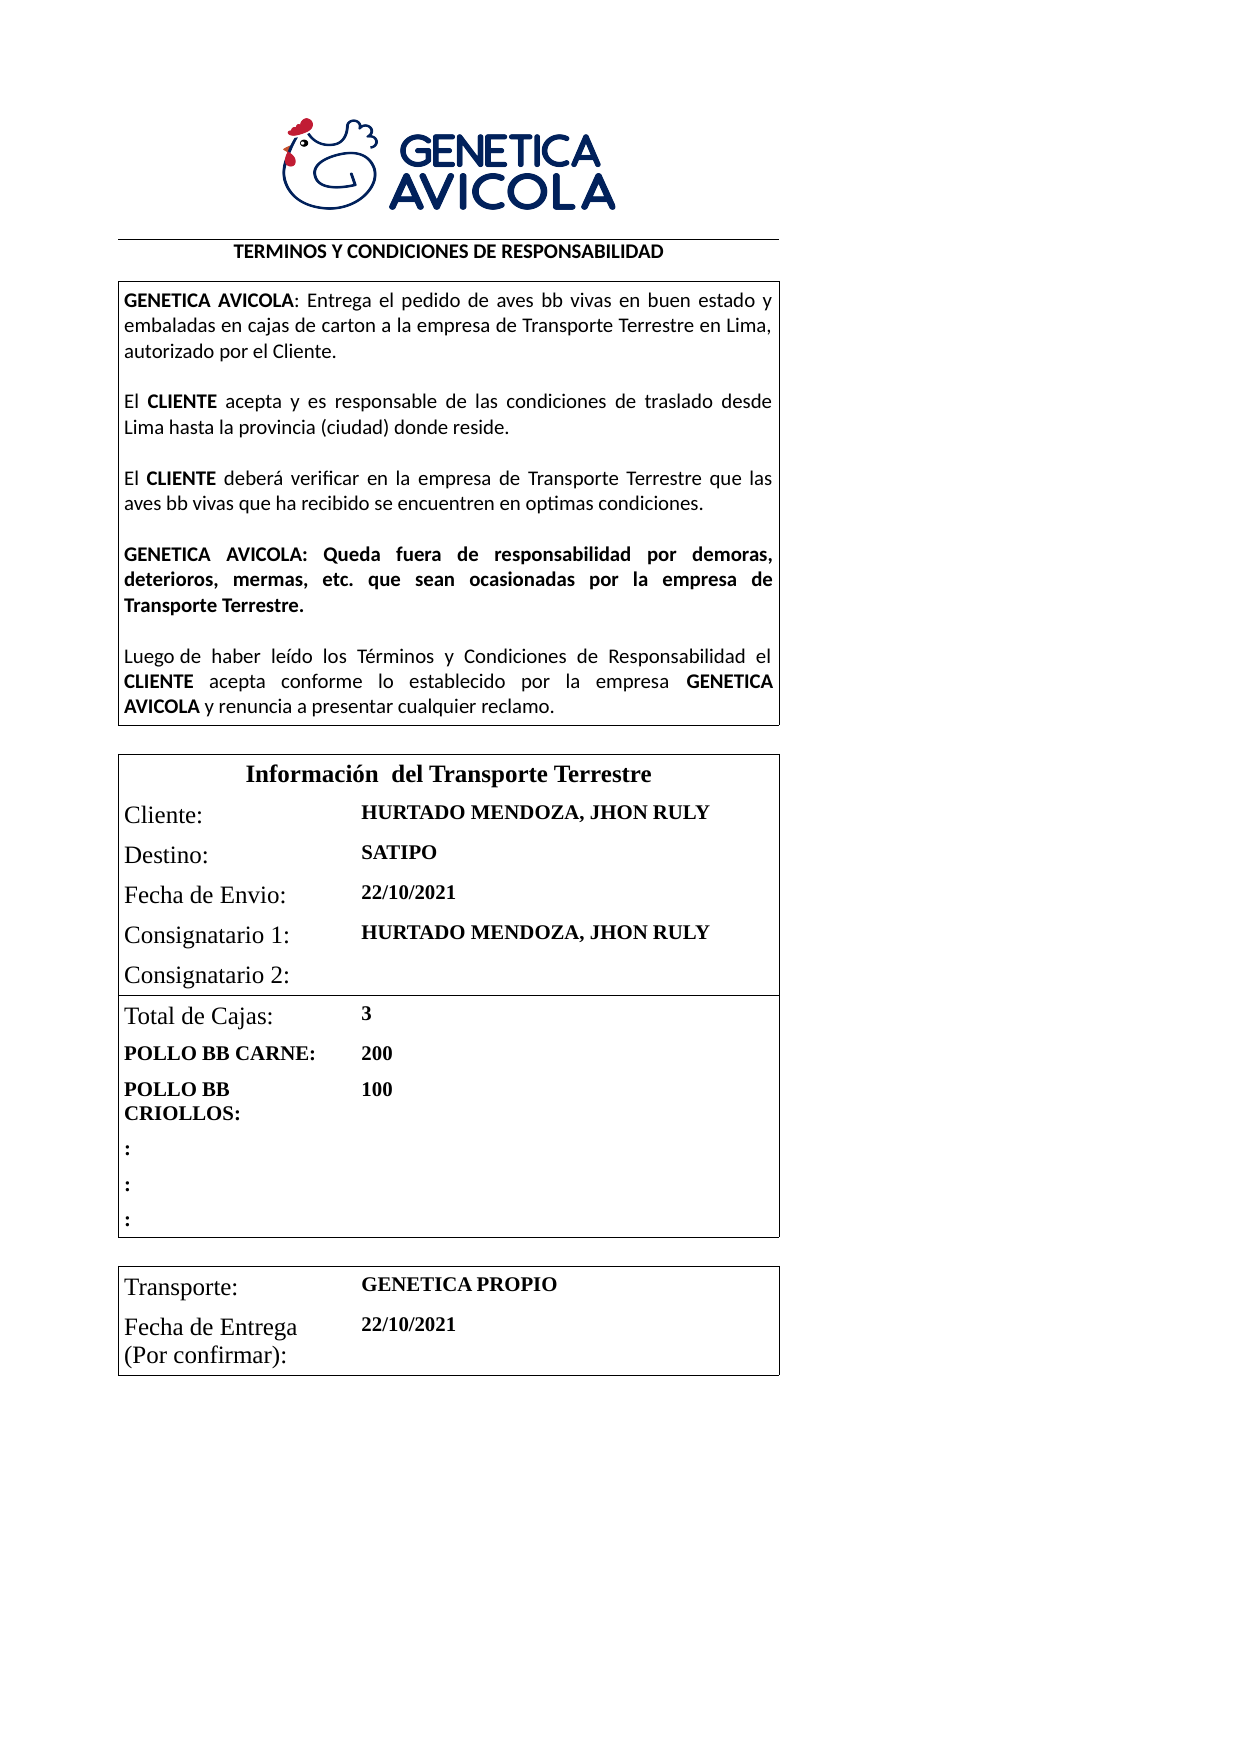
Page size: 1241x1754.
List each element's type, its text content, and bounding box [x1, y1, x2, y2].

table_cell 200 [356, 1035, 779, 1071]
table_cell 22/10/2021 [356, 874, 779, 914]
table_cell POLLO BB CRIOLLOS: [119, 1071, 356, 1130]
table_cell Transporte: [119, 1267, 356, 1306]
table_cell Consignatario 2: [119, 955, 356, 995]
table_cell Fecha de Entrega (Por confirmar): [119, 1306, 356, 1375]
table_cell POLLO BB CARNE: [119, 1035, 356, 1071]
table_cell : [119, 1166, 356, 1201]
table_cell GENETICA PROPIO [356, 1267, 779, 1306]
table_cell : [119, 1130, 356, 1166]
table_cell Destino: [119, 834, 356, 874]
table_cell : [119, 1201, 356, 1237]
table_cell Cliente: [119, 794, 356, 834]
table_cell 3 [356, 996, 779, 1035]
picture [282, 118, 616, 210]
table_cell [356, 1130, 779, 1166]
table_header Información del Transporte Terrestre [119, 755, 779, 794]
table_cell HURTADO MENDOZA, JHON RULY [356, 794, 779, 834]
table_cell HURTADO MENDOZA, JHON RULY [356, 915, 779, 955]
table_cell [118, 1238, 356, 1266]
table_cell [356, 1166, 779, 1201]
table_cell Total de Cajas: [119, 996, 356, 1035]
table_cell Consignatario 1: [119, 915, 356, 955]
table_cell [356, 955, 779, 995]
table_cell GENETICA AVICOLA: Entrega el pedido de aves bb vivas en buen estado y embaladas en cajas de carton a la empresa de Transporte Terrestre en Lima, autorizado por el Cliente. El CLIENTE acepta y es responsable de las condiciones de traslado desde Lima hasta la provincia (ciudad) donde reside. El CLIENTE deberá verificar en la empresa de Transporte Terrestre que las aves bb vivas que ha recibido se encuentren en optimas condiciones. GENETICA AVICOLA: Queda fuera de responsabilidad por demoras, deterioros, mermas, etc. que sean ocasionadas por la empresa de Transporte Terrestre. Luego de haber leído los Términos y Condiciones de Responsabilidad el CLIENTE acepta conforme lo establecido por la empresa GENETICA AVICOLA y renuncia a presentar cualquier reclamo. [119, 282, 779, 725]
table_cell [356, 1238, 779, 1266]
table_cell 22/10/2021 [356, 1306, 779, 1375]
table_cell [356, 1201, 779, 1237]
table_cell Fecha de Envio: [119, 874, 356, 914]
table_cell 100 [356, 1071, 779, 1130]
table_header TERMINOS Y CONDICIONES DE RESPONSABILIDAD [118, 240, 779, 281]
table_cell SATIPO [356, 834, 779, 874]
